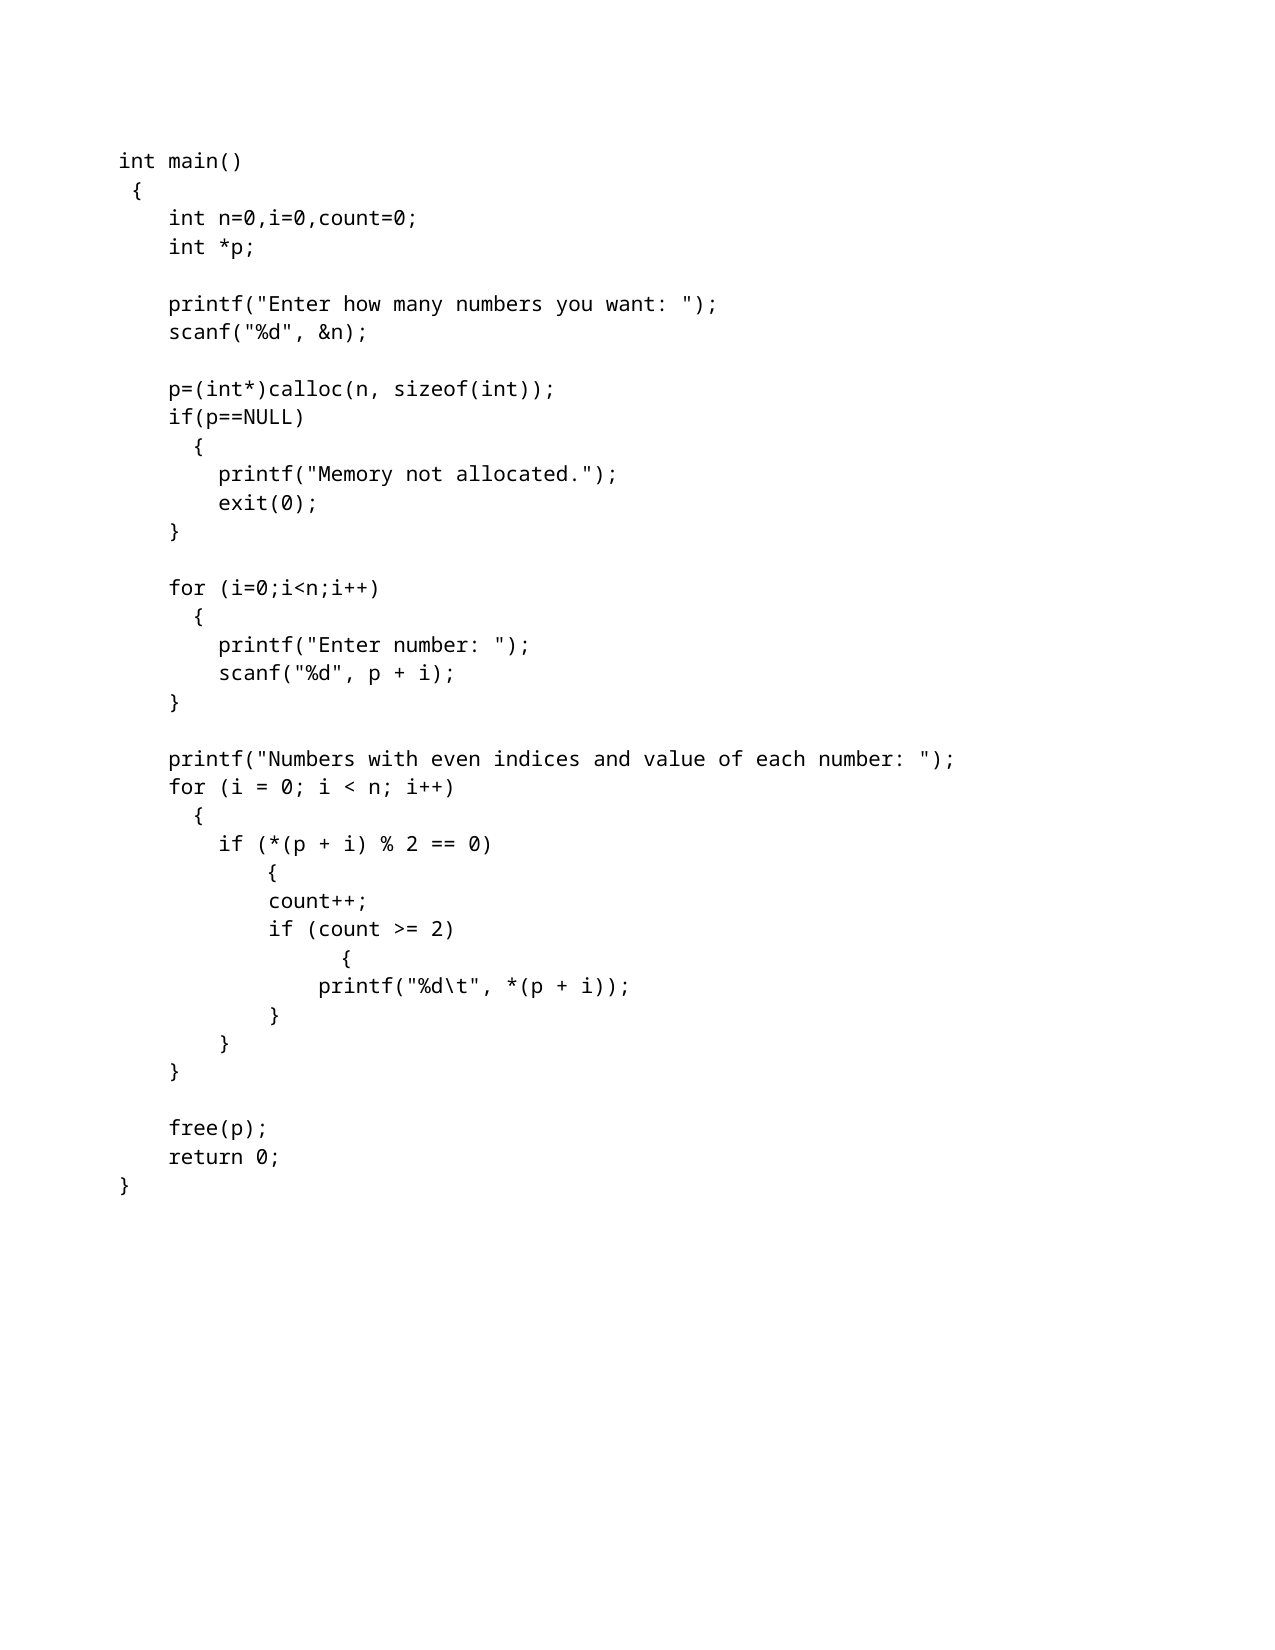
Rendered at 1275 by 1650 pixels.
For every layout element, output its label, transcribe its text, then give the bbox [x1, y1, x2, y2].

text int main() [118, 147, 1157, 175]
text int *p; [118, 232, 1157, 260]
text printf("Memory not allocated."); [118, 459, 1157, 488]
text printf("Enter number: "); [118, 630, 1157, 658]
text p=(int*)calloc(n, sizeof(int)); [118, 374, 1157, 402]
text scanf("%d", p + i); [118, 658, 1157, 687]
text scanf("%d", &n); [118, 317, 1157, 346]
text if (count >= 2) [118, 914, 1157, 943]
text } [118, 687, 1157, 715]
text count++; [118, 886, 1157, 914]
text { [118, 943, 1157, 971]
text { [118, 431, 1157, 459]
text for (i=0;i<n;i++) [118, 573, 1157, 602]
text { [118, 175, 1157, 203]
text } [118, 1000, 1157, 1028]
text for (i = 0; i < n; i++) [118, 772, 1157, 801]
text if (*(p + i) % 2 == 0) [118, 829, 1157, 857]
text } [118, 1028, 1157, 1057]
text { [118, 801, 1157, 829]
text } [118, 516, 1157, 545]
text printf("Enter how many numbers you want: "); [118, 289, 1157, 317]
text } [118, 1170, 1157, 1199]
text printf("%d\t", *(p + i)); [118, 971, 1157, 1000]
text return 0; [118, 1142, 1157, 1170]
text int n=0,i=0,count=0; [118, 203, 1157, 232]
text if(p==NULL) [118, 402, 1157, 431]
text free(p); [118, 1113, 1157, 1142]
text } [118, 1057, 1157, 1085]
text exit(0); [118, 488, 1157, 516]
text { [118, 857, 1157, 886]
text { [118, 602, 1157, 630]
text printf("Numbers with even indices and value of each number: "); [118, 744, 1157, 772]
